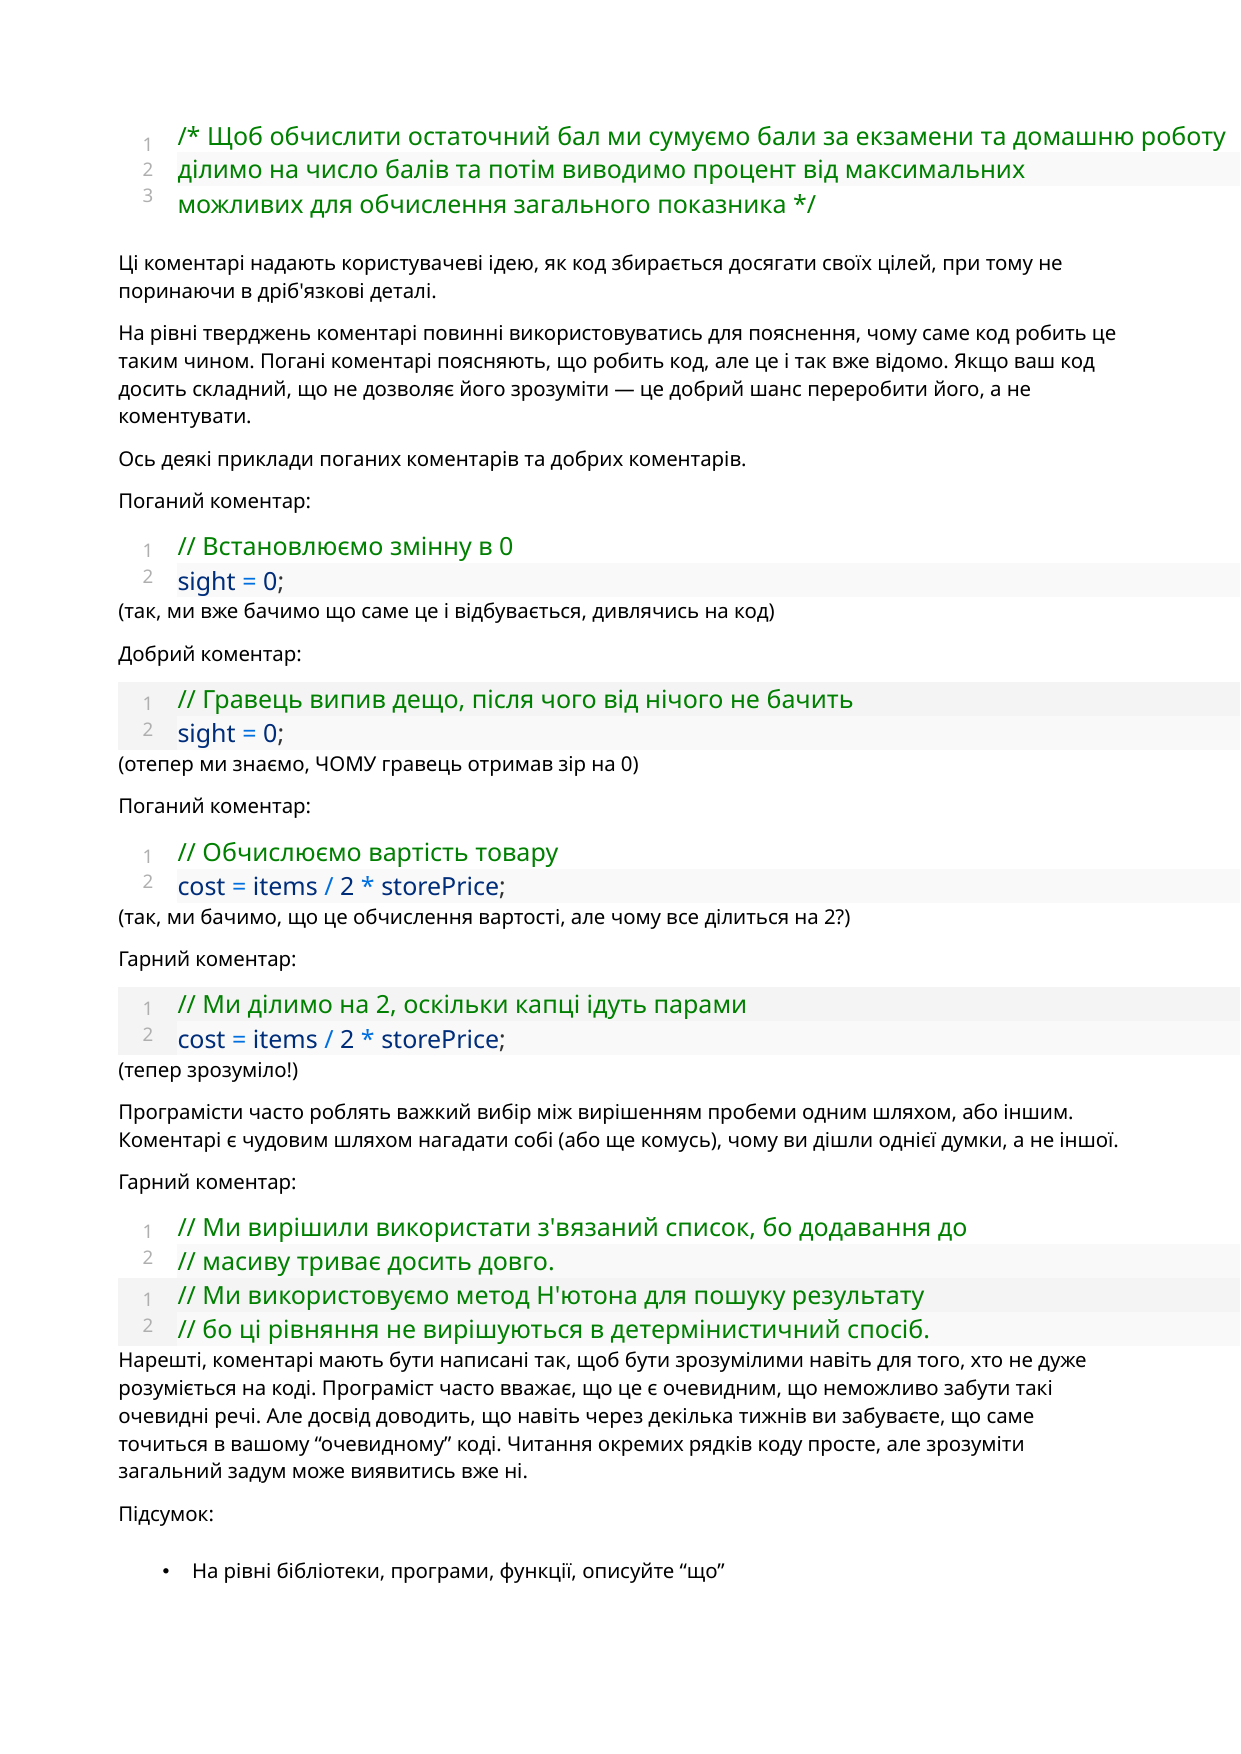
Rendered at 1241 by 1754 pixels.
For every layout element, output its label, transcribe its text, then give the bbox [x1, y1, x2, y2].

text (так, ми бачимо, що це обчислення вартості, але чому все ділиться на 2?) [118, 903, 1122, 930]
text (так, ми вже бачимо що саме це і відбувається, дивлячись на код) [118, 597, 1122, 625]
table_header // Ми використовуємо метод Н'ютона для пошуку результату // бо ці рівняння не вирішуються в детермінистичний спосіб. [177, 1278, 1240, 1312]
text На рівні тверджень коментарі повинні використовуватись для пояснення, чому саме код робить це таким чином. Погані коментарі поясняють, що робить код, але це і так вже відомо. Якщо ваш код досить складний, що не дозволяє його зрозуміти — це добрий шанс переробити його, а не коментувати. [118, 319, 1122, 430]
text Підсумок: [118, 1499, 1122, 1527]
table_header 1 2 3 [118, 118, 177, 220]
table_header // Гравець випив дещо, після чого від нічого не бачить sight = 0; [177, 682, 1240, 716]
table_header // Ми вирішили використати з'вязаний список, бо додавання до // масиву триває досить довго. [177, 1210, 1240, 1244]
text Гарний коментар: [118, 945, 1122, 973]
text Поганий коментар: [118, 487, 1122, 514]
text Нарешті, коментарі мають бути написані так, щоб бути зрозумілими навіть для того, хто не дуже розуміється на коді. Програміст часто вважає, що це є очевидним, що неможливо забути такі очевидні речі. Але досвід доводить, що навіть через декілька тижнів ви забуваєте, що саме точиться в вашому “очевидному” коді. Читання окремих рядків коду просте, але зрозуміти загальний задум може виявитись вже ні. [118, 1346, 1122, 1485]
text Поганий коментар: [118, 792, 1122, 820]
text Гарний коментар: [118, 1168, 1122, 1195]
table_header /* Щоб обчислити остаточний бал ми сумуємо бали за екзамени та домашню роботу ділимо на число балів та потім виводимо процент від максимальних можливих для обчислення загального показника */ [177, 118, 1240, 152]
table_header 1 2 [118, 987, 177, 1055]
text Добрий коментар: [118, 639, 1122, 667]
table_header 1 2 [118, 1278, 177, 1346]
table_header // Обчислюємо вартість товару cost = items / 2 * storePrice; [177, 835, 1240, 869]
table_header 1 2 [118, 529, 177, 597]
table_header // Ми ділимо на 2, оскільки капці ідуть парами cost = items / 2 * storePrice; [177, 987, 1240, 1021]
table_header // Встановлюємо змінну в 0 sight = 0; [177, 529, 1240, 563]
table_header 1 2 [118, 1210, 177, 1278]
table_header /* Щоб обчислити остаточний бал ми сумуємо бали за екзамени та домашню роботу ділимо на число балів та потім виводимо процент від максимальних можливих для обчислення загального показника */ [177, 186, 1240, 220]
list На рівні бібліотеки, програми, функції, описуйте “що” [162, 1557, 1122, 1585]
table_header 1 2 [118, 835, 177, 903]
text Програмісти часто роблять важкий вибір між вирішенням пробеми одним шляхом, або іншим. Коментарі є чудовим шляхом нагадати собі (або ще комусь), чому ви дішли однієї думки, а не іншої. [118, 1098, 1122, 1153]
text Ось деякі приклади поганих коментарів та добрих коментарів. [118, 444, 1122, 472]
text (тепер зрозуміло!) [118, 1055, 1122, 1083]
text (отепер ми знаємо, ЧОМУ гравець отримав зір на 0) [118, 750, 1122, 778]
table_header 1 2 [118, 682, 177, 750]
text Ці коментарі надають користувачеві ідею, як код збирається досягати своїх цілей, при тому не поринаючи в дріб'язкові деталі. [118, 249, 1122, 304]
